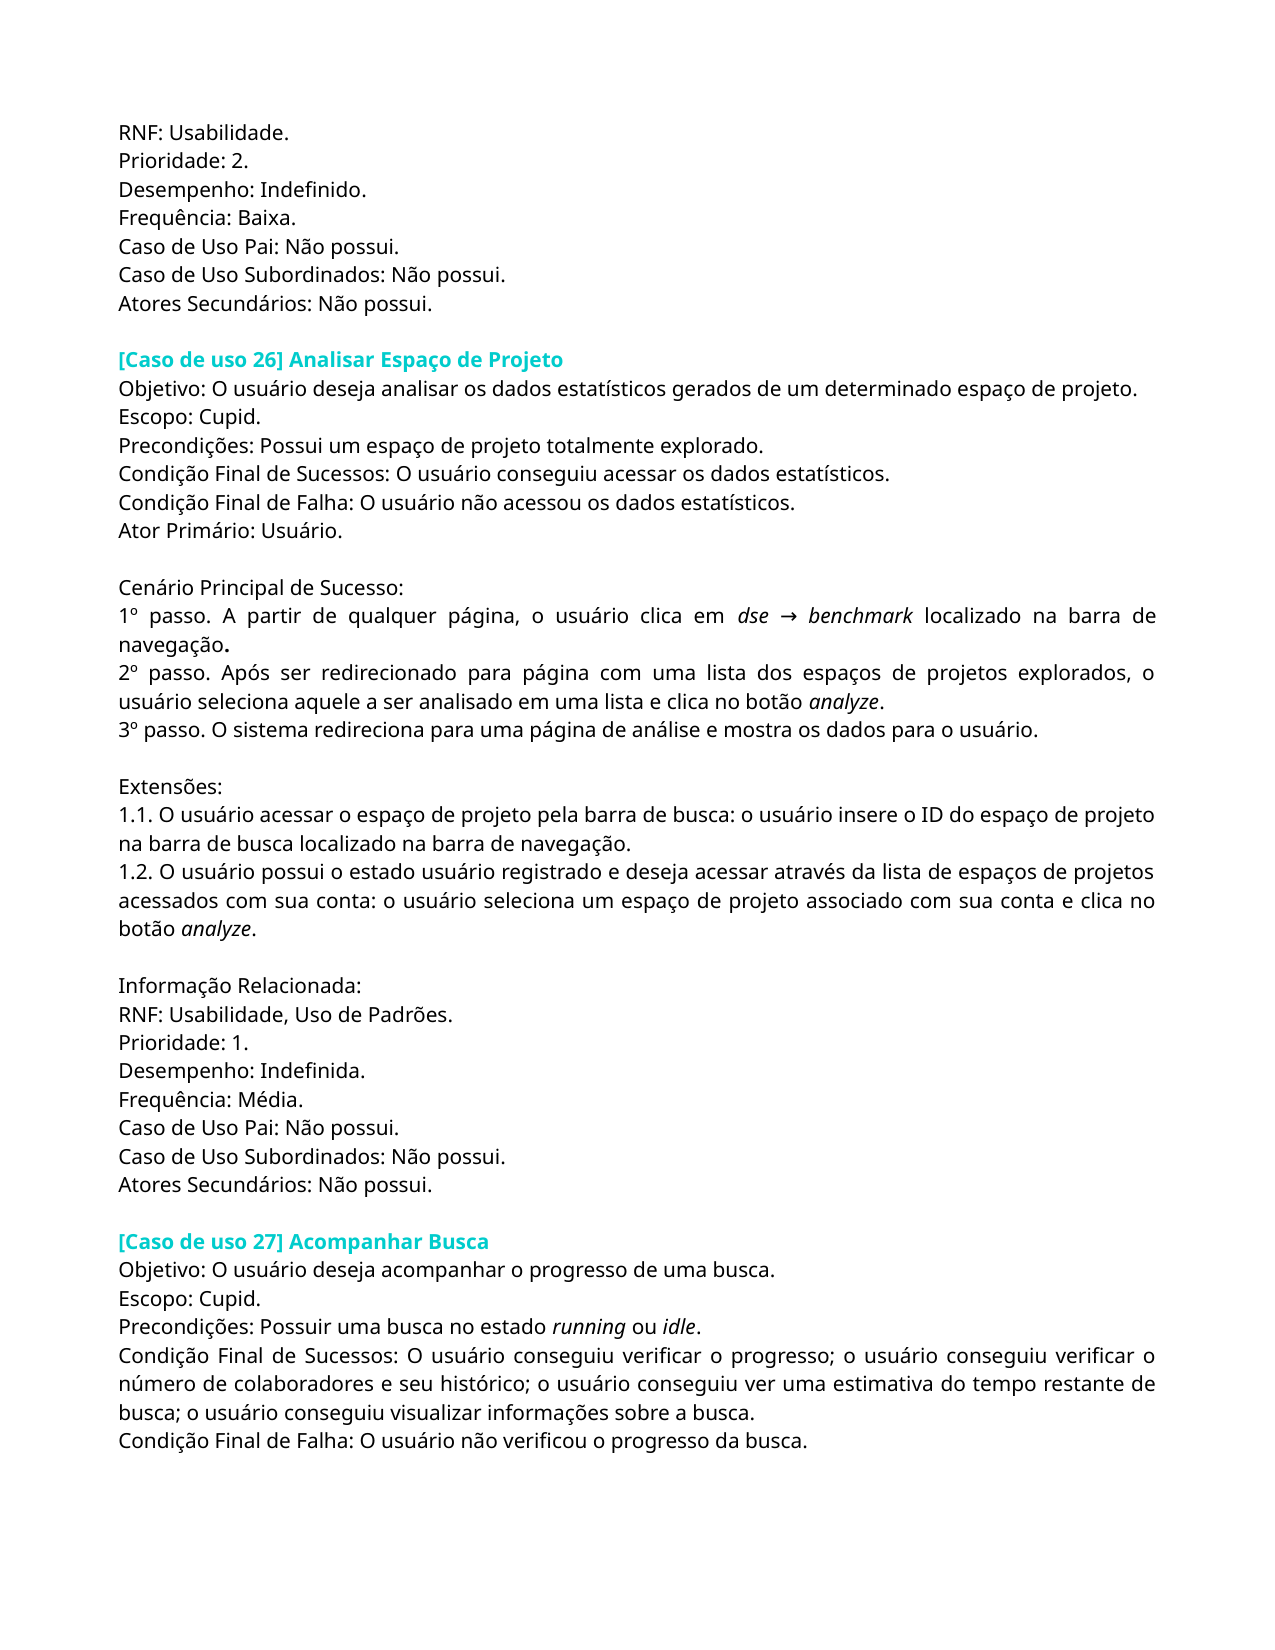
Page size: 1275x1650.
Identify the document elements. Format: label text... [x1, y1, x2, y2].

text Escopo: Cupid. [118, 1284, 1157, 1312]
text RNF: Usabilidade, Uso de Padrões. [118, 1000, 1157, 1028]
text Condição Final de Sucessos: O usuário conseguiu verificar o progresso; o usuário conseguiu verificar o número de colaboradores e seu histórico; o usuário conseguiu ver uma estimativa do tempo restante de busca; o usuário conseguiu visualizar informações sobre a busca. [118, 1341, 1157, 1426]
text Condição Final de Sucessos: O usuário conseguiu acessar os dados estatísticos. [118, 459, 1157, 488]
text Desempenho: Indefinida. [118, 1057, 1157, 1085]
text Objetivo: O usuário deseja acompanhar o progresso de uma busca. [118, 1256, 1157, 1284]
text Prioridade: 1. [118, 1028, 1157, 1057]
text 1.1. O usuário acessar o espaço de projeto pela barra de busca: o usuário insere o ID do espaço de projeto na barra de busca localizado na barra de navegação. [118, 801, 1157, 857]
text Frequência: Média. [118, 1085, 1157, 1113]
text Prioridade: 2. [118, 147, 1157, 175]
text Escopo: Cupid. [118, 402, 1157, 431]
text Caso de Uso Subordinados: Não possui. [118, 260, 1157, 289]
text Extensões: [118, 772, 1157, 801]
text Condição Final de Falha: O usuário não verificou o progresso da busca. [118, 1426, 1157, 1455]
text RNF: Usabilidade. [118, 118, 1157, 147]
text Frequência: Baixa. [118, 203, 1157, 232]
text Atores Secundários: Não possui. [118, 1170, 1157, 1199]
text 3º passo. O sistema redireciona para uma página de análise e mostra os dados para o usuário. [118, 715, 1157, 744]
text Objetivo: O usuário deseja analisar os dados estatísticos gerados de um determinado espaço de projeto. [118, 374, 1157, 402]
text 2º passo. Após ser redirecionado para página com uma lista dos espaços de projetos explorados, o usuário seleciona aquele a ser analisado em uma lista e clica no botão analyze. [118, 658, 1157, 715]
text [Caso de uso 26] Analisar Espaço de Projeto [118, 346, 1157, 374]
text Atores Secundários: Não possui. [118, 289, 1157, 317]
text Cenário Principal de Sucesso: [118, 573, 1157, 602]
text Caso de Uso Pai: Não possui. [118, 232, 1157, 260]
text Condição Final de Falha: O usuário não acessou os dados estatísticos. [118, 488, 1157, 516]
text Precondições: Possuir uma busca no estado running ou idle. [118, 1312, 1157, 1341]
text Precondições: Possui um espaço de projeto totalmente explorado. [118, 431, 1157, 459]
text Caso de Uso Pai: Não possui. [118, 1113, 1157, 1142]
text [Caso de uso 27] Acompanhar Busca [118, 1227, 1157, 1256]
text Desempenho: Indefinido. [118, 175, 1157, 203]
text 1.2. O usuário possui o estado usuário registrado e deseja acessar através da lista de espaços de projetos acessados com sua conta: o usuário seleciona um espaço de projeto associado com sua conta e clica no botão analyze. [118, 857, 1157, 943]
text Ator Primário: Usuário. [118, 516, 1157, 545]
text 1º passo. A partir de qualquer página, o usuário clica em dse → benchmark localizado na barra de navegação. [118, 602, 1157, 658]
text Caso de Uso Subordinados: Não possui. [118, 1142, 1157, 1170]
text Informação Relacionada: [118, 971, 1157, 1000]
